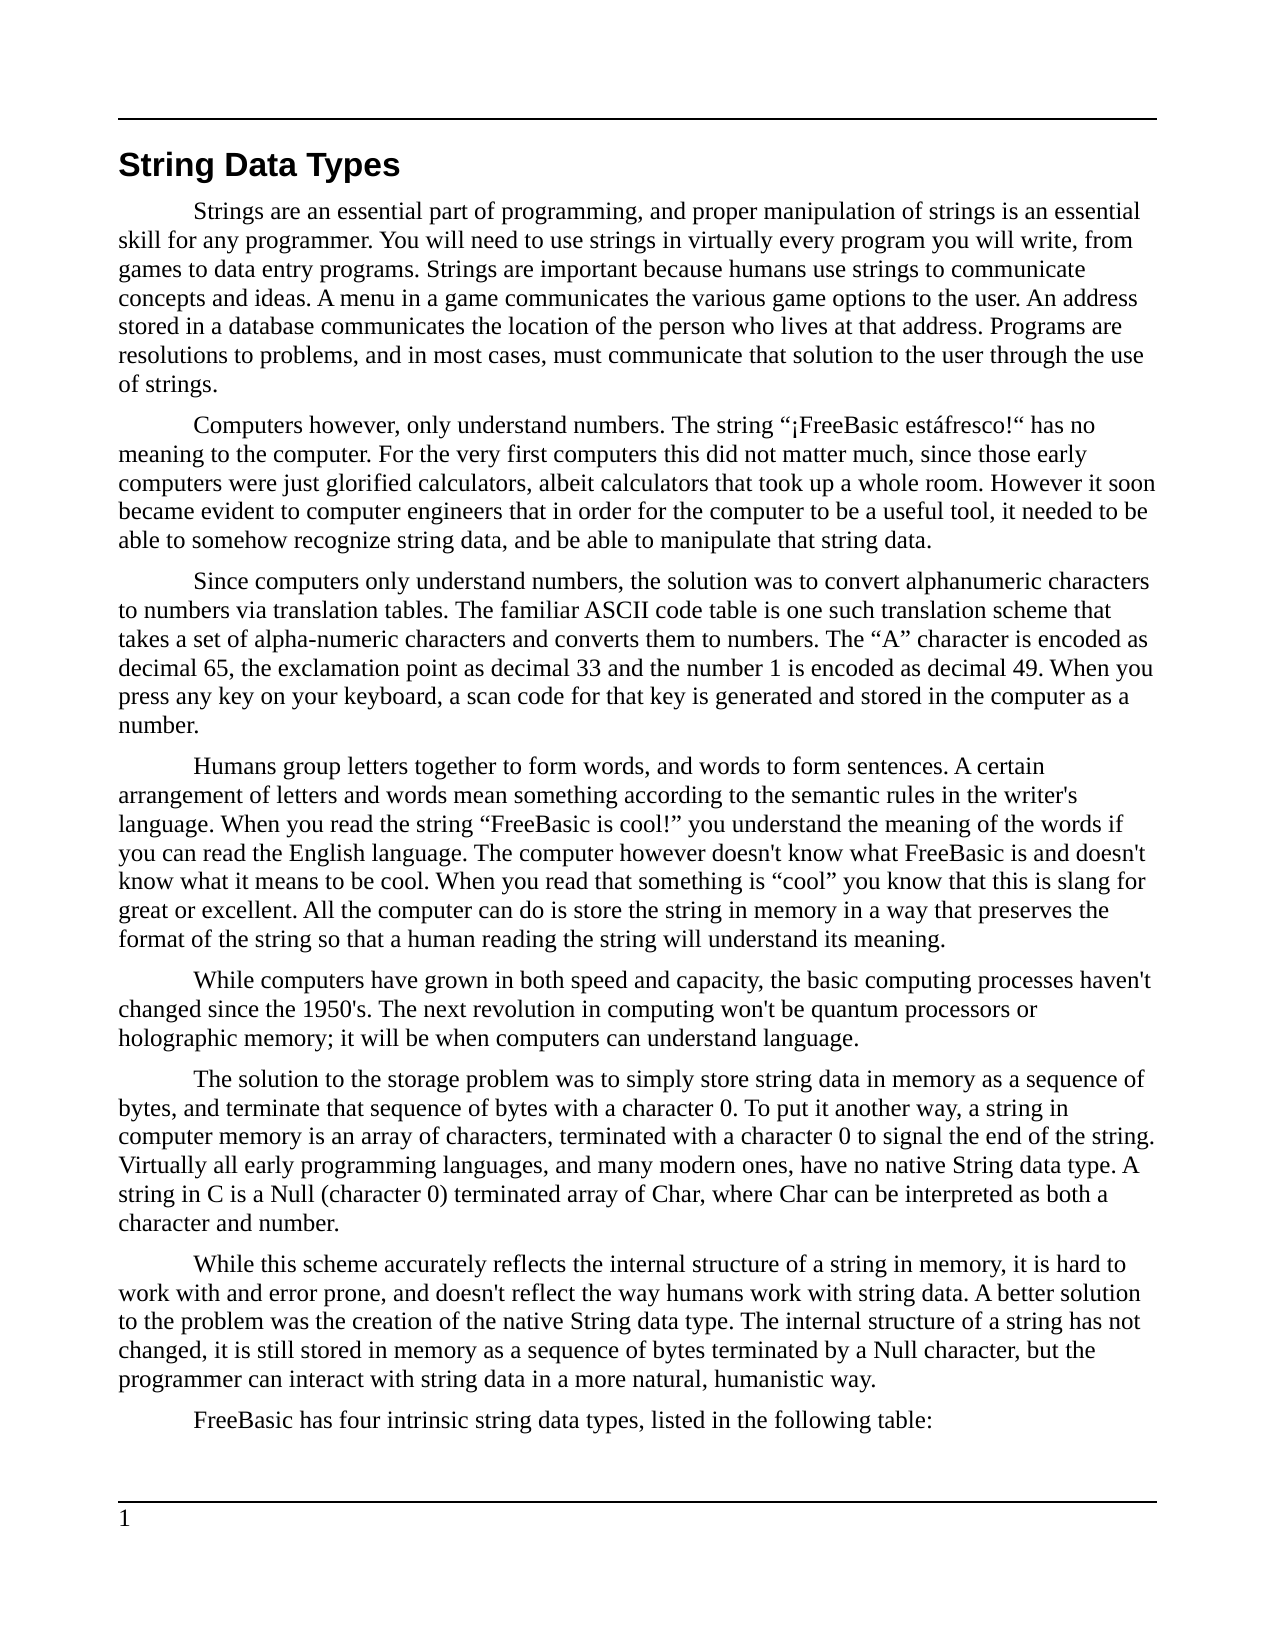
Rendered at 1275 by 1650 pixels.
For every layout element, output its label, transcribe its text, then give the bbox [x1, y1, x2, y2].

text FreeBasic has four intrinsic string data types, listed in the following table: [118, 1405, 1157, 1434]
text Since computers only understand numbers, the solution was to convert alphanumeric characters to numbers via translation tables. The familiar ASCII code table is one such translation scheme that takes a set of alpha-numeric characters and converts them to numbers. The “A” character is encoded as decimal 65, the exclamation point as decimal 33 and the number 1 is encoded as decimal 49. When you press any key on your keyboard, a scan code for that key is generated and stored in the computer as a number. [118, 566, 1157, 739]
text While computers have grown in both speed and capacity, the basic computing processes haven't changed since the 1950's. The next revolution in computing won't be quantum processors or holographic memory; it will be when computers can understand language. [118, 965, 1157, 1051]
text Strings are an essential part of programming, and proper manipulation of strings is an essential skill for any programmer. You will need to use strings in virtually every program you will write, from games to data entry programs. Strings are important because humans use strings to communicate concepts and ideas. A menu in a game communicates the various game options to the user. An address stored in a database communicates the location of the person who lives at that address. Programs are resolutions to problems, and in most cases, must communicate that solution to the user through the use of strings. [118, 196, 1157, 398]
text While this scheme accurately reflects the internal structure of a string in memory, it is hard to work with and error prone, and doesn't reflect the way humans work with string data. A better solution to the problem was the creation of the native String data type. The internal structure of a string has not changed, it is still stored in memory as a sequence of bytes terminated by a Null character, but the programmer can interact with string data in a more natural, humanistic way. [118, 1249, 1157, 1393]
text The solution to the storage problem was to simply store string data in memory as a sequence of bytes, and terminate that sequence of bytes with a character 0. To put it another way, a string in computer memory is an array of characters, terminated with a character 0 to signal the end of the string. Virtually all early programming languages, and many modern ones, have no native String data type. A string in C is a Null (character 0) terminated array of Char, where Char can be interpreted as both a character and number. [118, 1064, 1157, 1236]
text Humans group letters together to form words, and words to form sentences. A certain arrangement of letters and words mean something according to the semantic rules in the writer's language. When you read the string “FreeBasic is cool!” you understand the meaning of the words if you can read the English language. The computer however doesn't know what FreeBasic is and doesn't know what it means to be cool. When you read that something is “cool” you know that this is slang for great or excellent. All the computer can do is store the string in memory in a way that preserves the format of the string so that a human reading the string will understand its meaning. [118, 751, 1157, 953]
text Computers however, only understand numbers. The string “¡FreeBasic estáfresco!“ has no meaning to the computer. For the very first computers this did not matter much, since those early computers were just glorified calculators, albeit calculators that took up a whole room. However it soon became evident to computer engineers that in order for the computer to be a useful tool, it needed to be able to somehow recognize string data, and be able to manipulate that string data. [118, 410, 1157, 554]
subtitle String Data Types [118, 145, 1157, 184]
